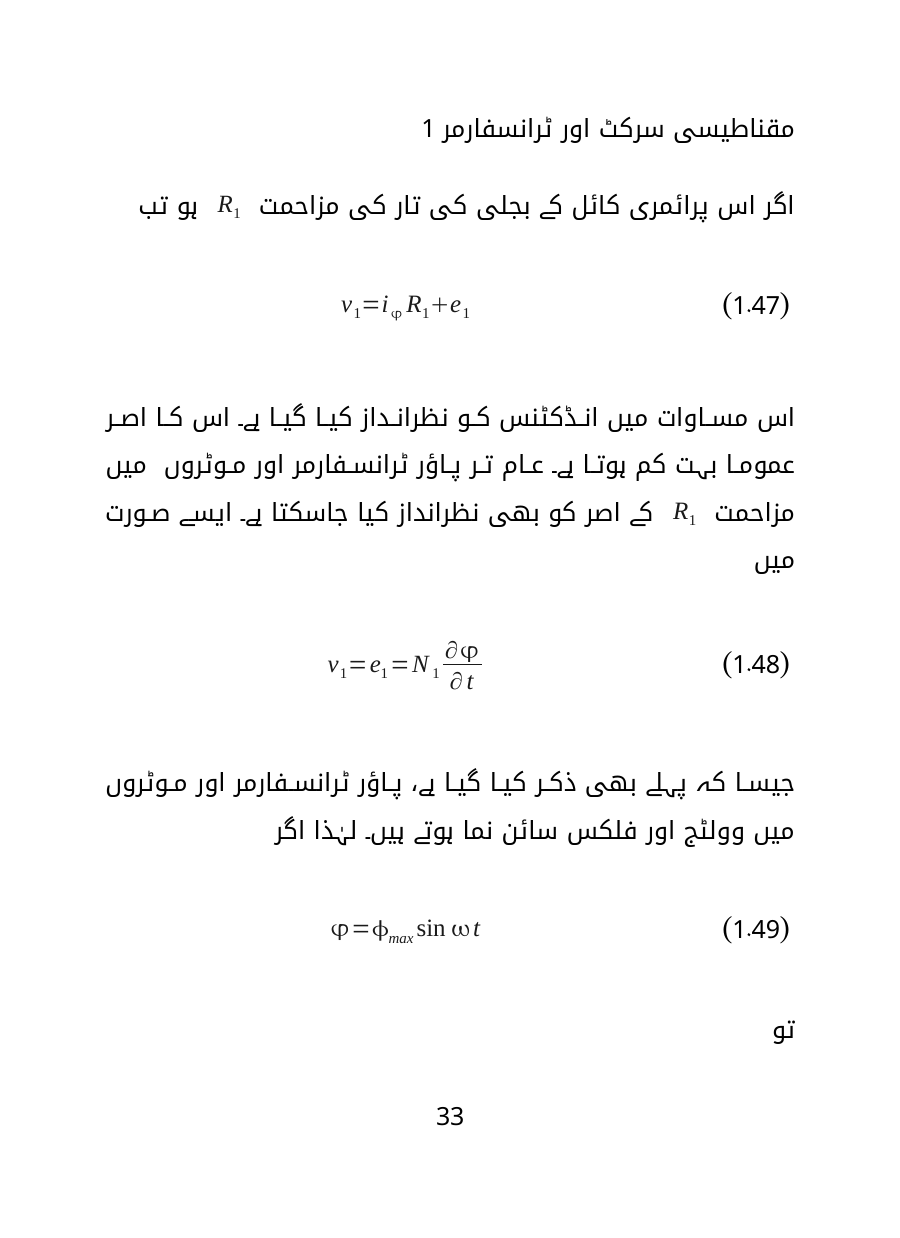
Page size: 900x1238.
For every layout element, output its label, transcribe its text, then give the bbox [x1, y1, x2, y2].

table_header [105, 630, 696, 713]
table_header (1.49) [696, 901, 795, 972]
table_header (1.47) [698, 276, 795, 348]
text تو [105, 1007, 795, 1054]
table_header [105, 901, 696, 972]
text اس مساوات میں انڈکٹنس کو نظرانداز کیا گیا ہے۔ اس کا اصر عموما بہت کم ہوتا ہے۔ عام تر پاؤر ٹرانسفارمر اور موٹروں میں مزاحمتکے اصر کو بھی نظرانداز کیا جاسکتا ہے۔ ایسے صورت میں [105, 394, 795, 584]
text اگر اس پرائمری کائل کے بجلی کی تار کی مزاحمتہو تب [105, 182, 795, 230]
table_header [105, 276, 698, 348]
text جیسا کہ پہلے بھی ذکر کیا گیا ہے، پاؤر ٹرانسفارمر اور موٹروں میں وولٹج اور فلکس سائن نما ہوتے ہیں۔ لہٰذا اگر [105, 760, 795, 854]
table_header (1.48) [696, 630, 795, 713]
